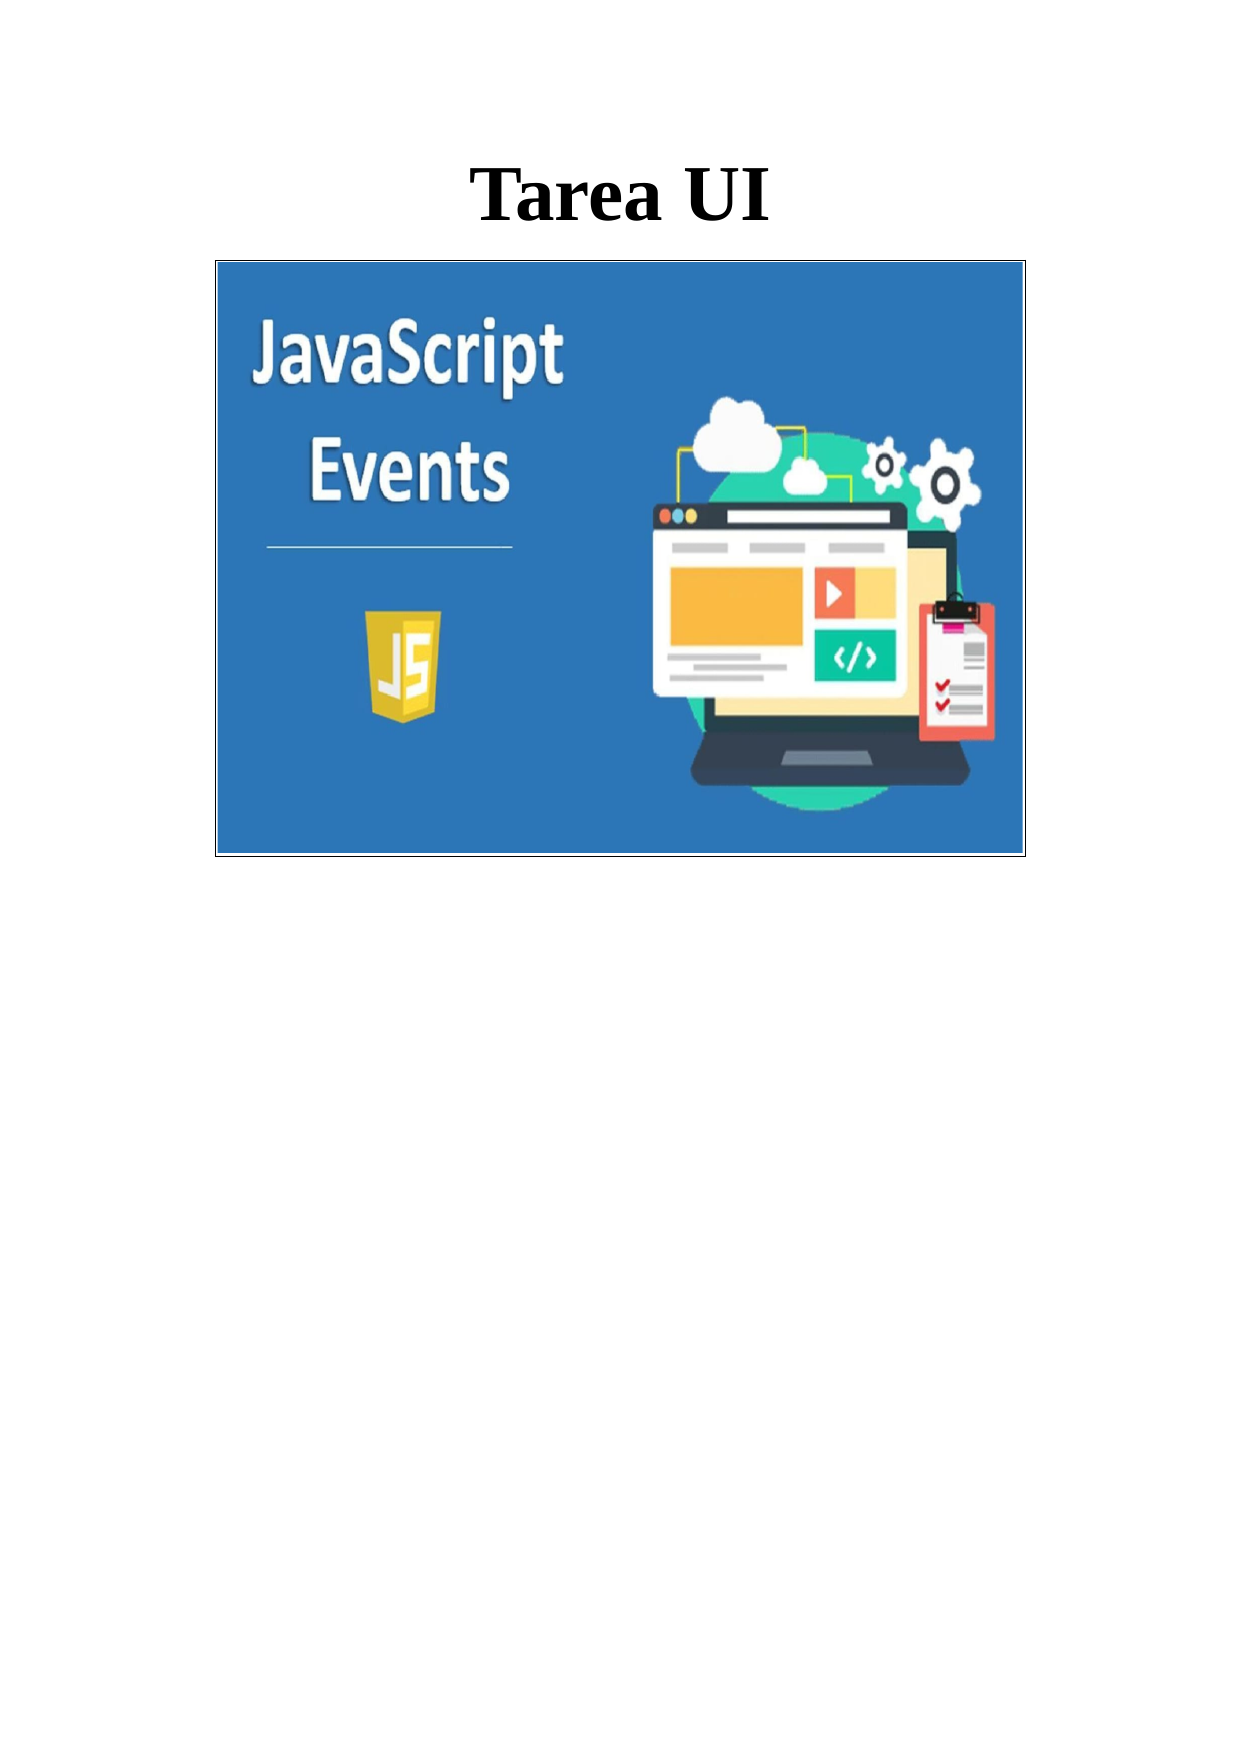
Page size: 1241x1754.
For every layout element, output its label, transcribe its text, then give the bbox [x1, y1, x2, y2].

text Tarea UI [118, 147, 1122, 238]
picture [217, 262, 1023, 853]
